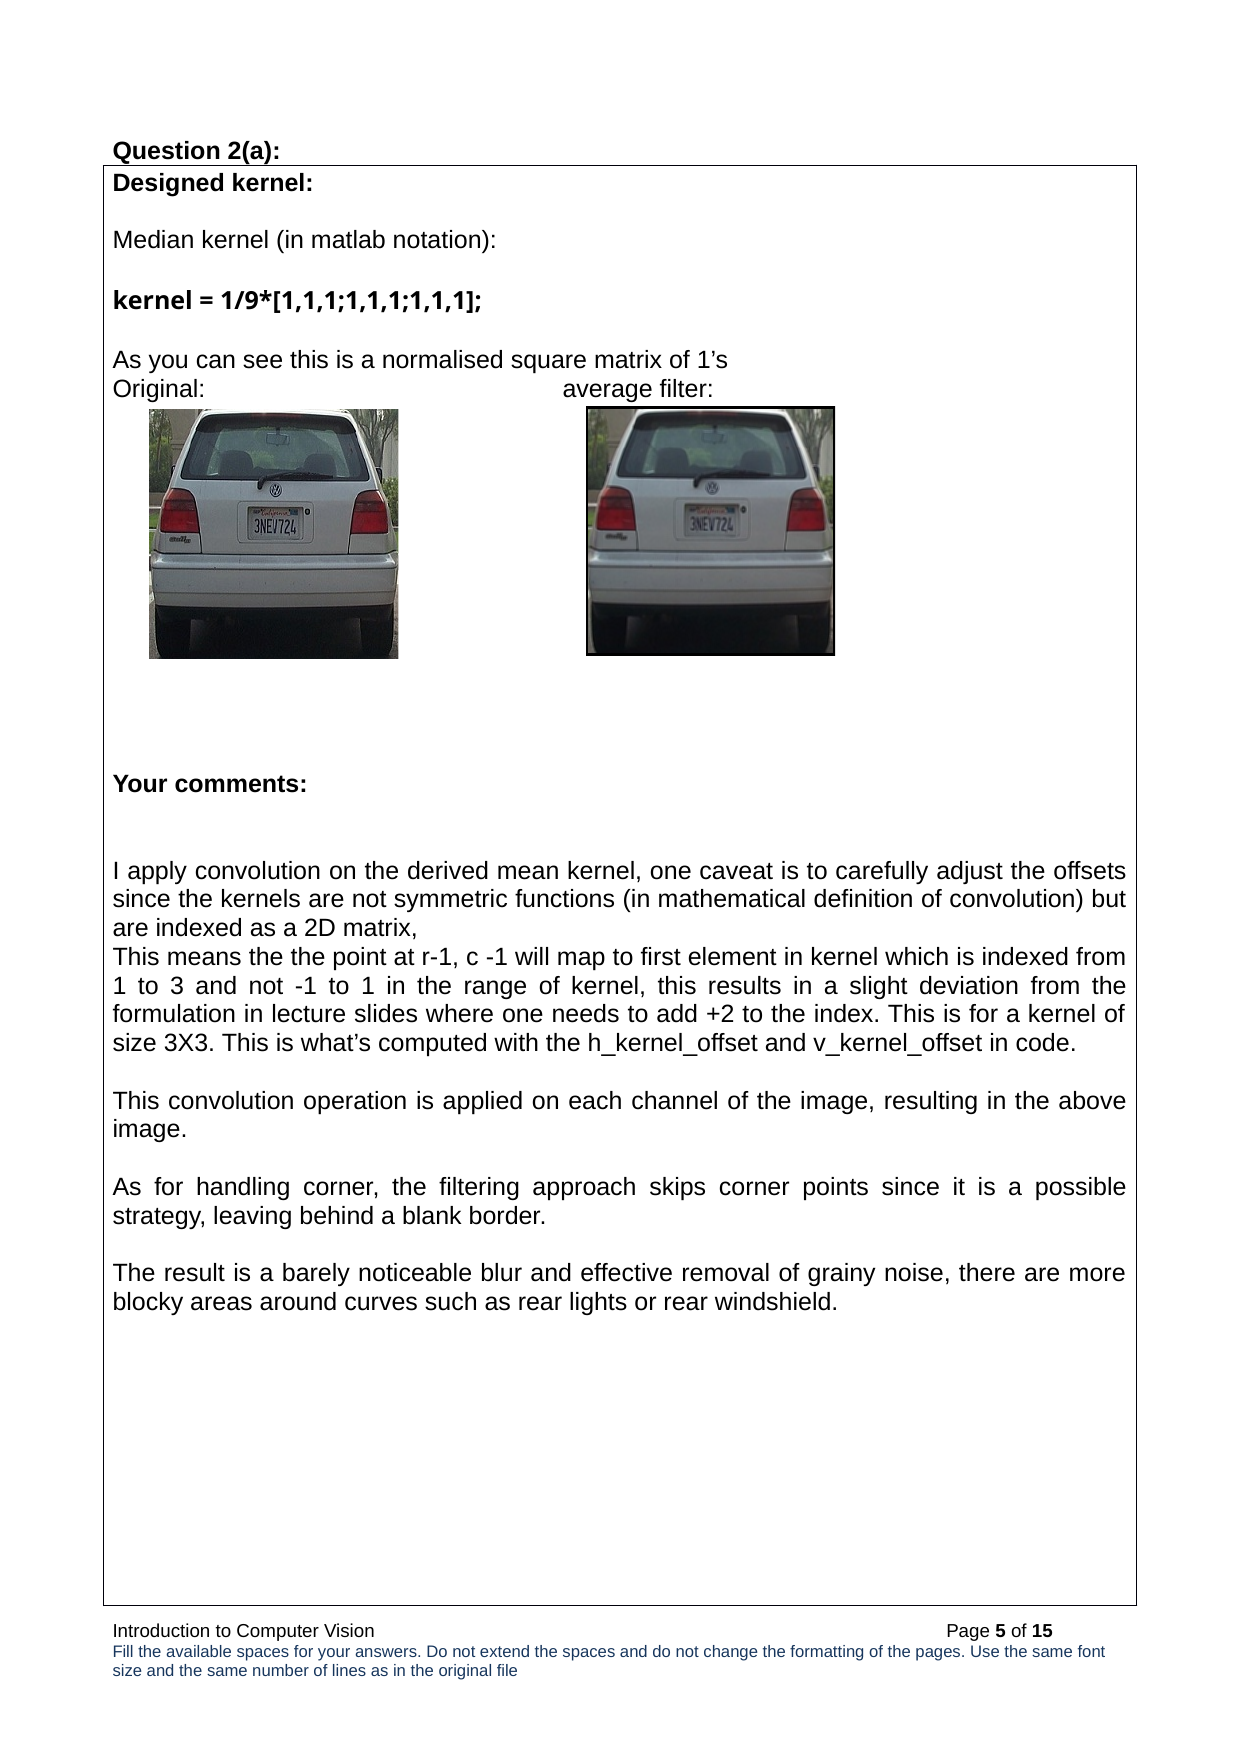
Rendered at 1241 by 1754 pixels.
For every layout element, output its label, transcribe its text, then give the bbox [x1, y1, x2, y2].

text This convolution operation is applied on each channel of the image, resulting in the above image. [112, 1086, 1128, 1143]
text kernel = 1/9*[1,1,1;1,1,1;1,1,1]; [112, 283, 1128, 317]
text Question 2(a): [112, 136, 1128, 164]
text The result is a barely noticeable blur and effective removal of grainy noise, there are more blocky areas around curves such as rear lights or rear windshield. [112, 1258, 1128, 1316]
text Original: average filter: [112, 374, 1128, 403]
text As you can see this is a normalised square matrix of 1’s [112, 346, 1128, 374]
text Median kernel (in matlab notation): [112, 225, 1128, 254]
text This means the the point at r-1, c -1 will map to first element in kernel which is indexed from 1 to 3 and not -1 to 1 in the range of kernel, this results in a slight deviation from the formulation in lecture slides where one needs to add +2 to the index. This is for a kernel of size 3X3. This is what’s computed with the h_kernel_offset and v_kernel_offset in code. [112, 942, 1128, 1057]
picture [586, 406, 836, 656]
picture [149, 409, 399, 659]
text I apply convolution on the derived mean kernel, one caveat is to carefully adjust the offsets since the kernels are not symmetric functions (in mathematical definition of convolution) but are indexed as a 2D matrix, [112, 856, 1128, 942]
text As for handling corner, the filtering approach skips corner points since it is a possible strategy, leaving behind a blank border. [112, 1172, 1128, 1229]
text Your comments: [112, 769, 1128, 798]
text Designed kernel: [104, 166, 1136, 196]
